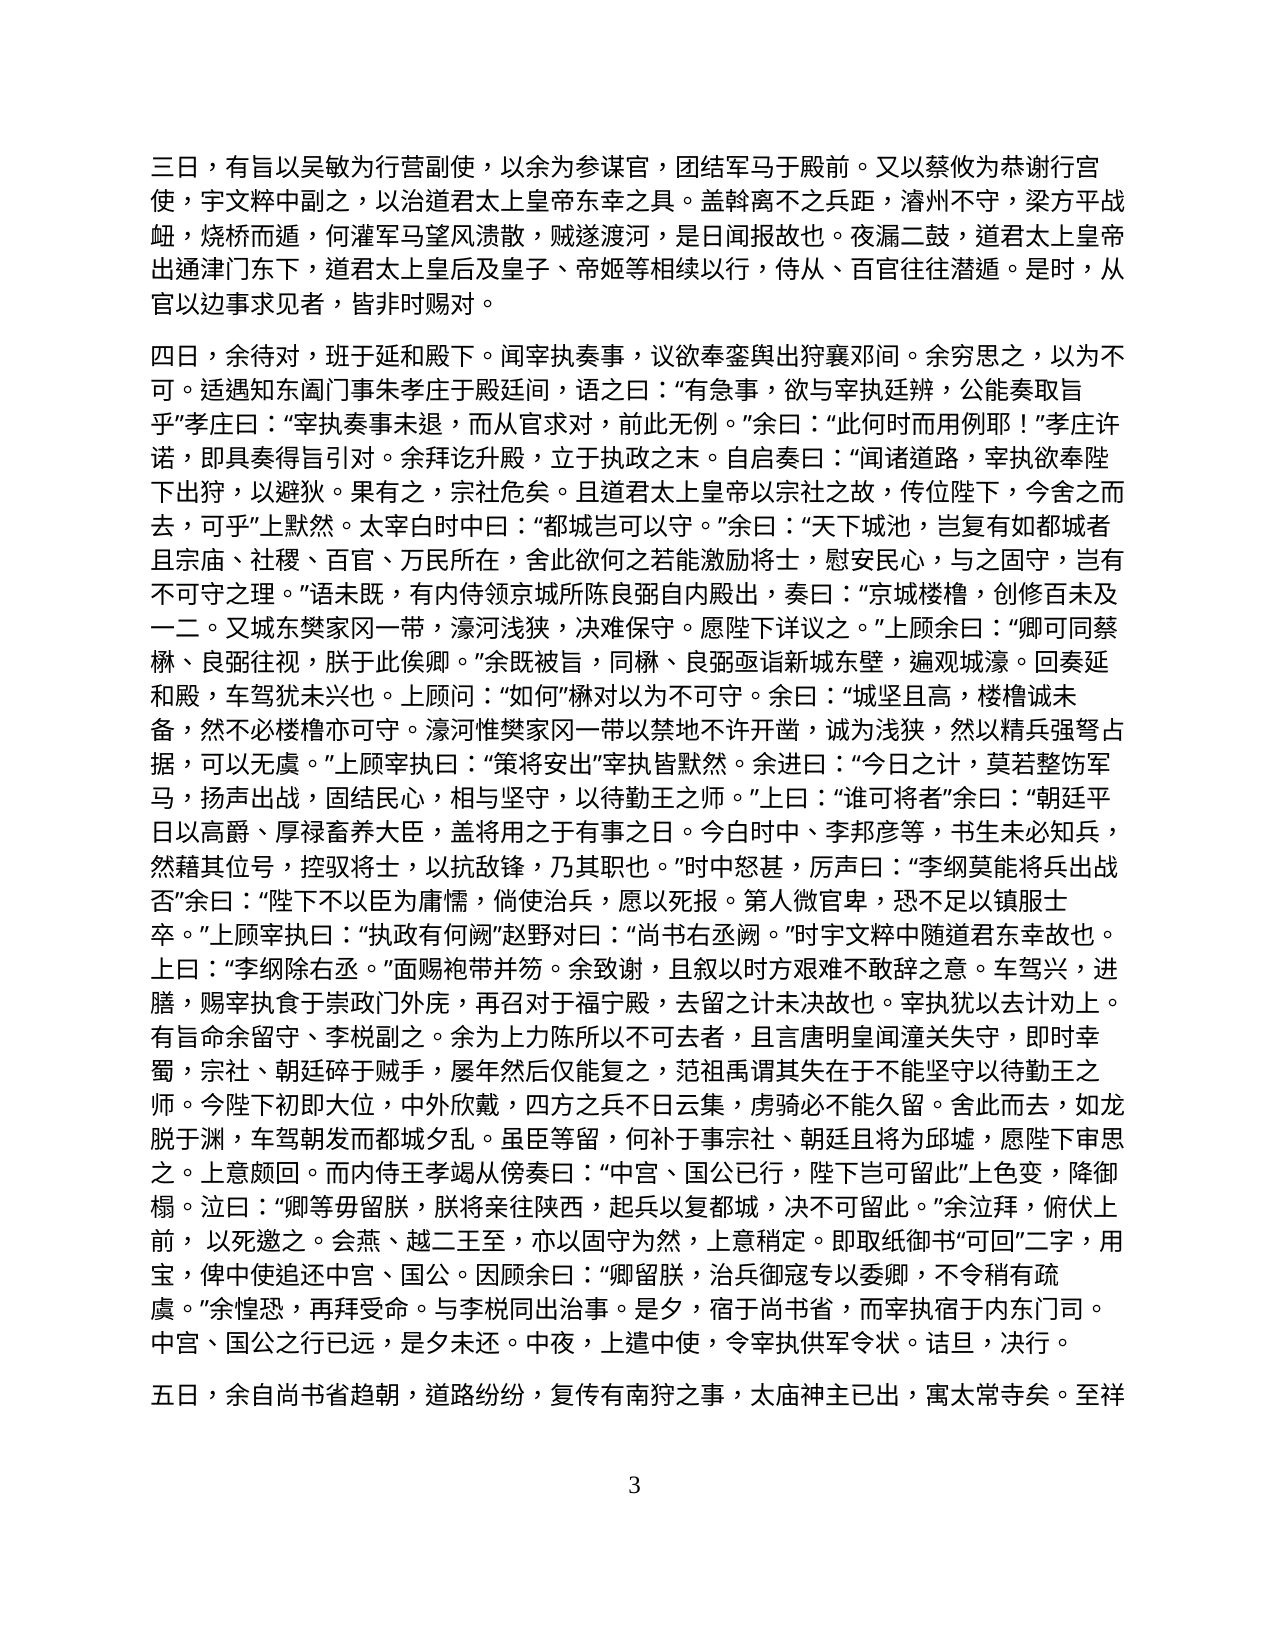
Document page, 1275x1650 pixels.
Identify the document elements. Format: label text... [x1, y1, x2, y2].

text 三日，有旨以吴敏为行营副使，以余为参谋官，团结军马于殿前。又以蔡攸为恭谢行宫使，宇文粹中副之，以治道君太上皇帝东幸之具。盖斡离不之兵距，濬州不守，梁方平战衄，烧桥而遁，何灌军马望风溃散，贼遂渡河，是日闻报故也。夜漏二鼓，道君太上皇帝出通津门东下，道君太上皇后及皇子、帝姬等相续以行，侍从、百官往往潜遁。是时，从官以边事求见者，皆非时赐对。 [150, 150, 1125, 320]
text 五日，余自尚书省趋朝，道路纷纷，复传有南狩之事，太庙神主已出，寓太常寺矣。至祥 [150, 1378, 1125, 1412]
text 四日，余待对，班于延和殿下。闻宰执奏事，议欲奉銮舆出狩襄邓间。余穷思之，以为不可。适遇知东阖门事朱孝庄于殿廷间，语之曰：“有急事，欲与宰执廷辨，公能奏取旨乎”孝庄曰：“宰执奏事未退，而从官求对，前此无例。”余曰：“此何时而用例耶！”孝庄许诺，即具奏得旨引对。余拜讫升殿，立于执政之末。自启奏曰：“闻诸道路，宰执欲奉陛下出狩，以避狄。果有之，宗社危矣。且道君太上皇帝以宗社之故，传位陛下，今舍之而去，可乎”上默然。太宰白时中曰：“都城岂可以守。”余曰：“天下城池，岂复有如都城者且宗庙、社稷、百官、万民所在，舍此欲何之若能激励将士，慰安民心，与之固守，岂有不可守之理。”语未既，有内侍领京城所陈良弼自内殿出，奏曰：“京城楼橹，创修百未及一二。又城东樊家冈一带，濠河浅狭，决难保守。愿陛下详议之。”上顾余曰：“卿可同蔡楙、良弼往视，朕于此俟卿。”余既被旨，同楙、良弼亟诣新城东壁，遍观城濠。回奏延和殿，车驾犹未兴也。上顾问：“如何”楙对以为不可守。余曰：“城坚且高，楼橹诚未备，然不必楼橹亦可守。濠河惟樊家冈一带以禁地不许开凿，诚为浅狭，然以精兵强弩占据，可以无虞。”上顾宰执曰：“策将安出”宰执皆默然。余进曰：“今日之计，莫若整饬军马，扬声出战，固结民心，相与坚守，以待勤王之师。”上曰：“谁可将者”余曰：“朝廷平日以高爵、厚禄畜养大臣，盖将用之于有事之日。今白时中、李邦彦等，书生未必知兵，然藉其位号，控驭将士，以抗敌锋，乃其职也。”时中怒甚，厉声曰：“李纲莫能将兵出战否”余曰：“陛下不以臣为庸懦，倘使治兵，愿以死报。第人微官卑，恐不足以镇服士卒。”上顾宰执曰：“执政有何阙”赵野对曰：“尚书右丞阙。”时宇文粹中随道君东幸故也。上曰：“李纲除右丞。”面赐袍带并笏。余致谢，且叙以时方艰难不敢辞之意。车驾兴，进膳，赐宰执食于崇政门外庑，再召对于福宁殿，去留之计未决故也。宰执犹以去计劝上。有旨命余留守、李棁副之。余为上力陈所以不可去者，且言唐明皇闻潼关失守，即时幸蜀，宗社、朝廷碎于贼手，屡年然后仅能复之，范祖禹谓其失在于不能坚守以待勤王之师。今陛下初即大位，中外欣戴，四方之兵不日云集，虏骑必不能久留。舍此而去，如龙脱于渊，车驾朝发而都城夕乱。虽臣等留，何补于事宗社、朝廷且将为邱墟，愿陛下审思之。上意颇回。而内侍王孝竭从傍奏曰：“中宫、国公已行，陛下岂可留此”上色变，降御榻。泣曰：“卿等毋留朕，朕将亲往陕西，起兵以复都城，决不可留此。”余泣拜，俯伏上前， 以死邀之。会燕、越二王至，亦以固守为然，上意稍定。即取纸御书“可回”二字，用宝，俾中使追还中宫、国公。因顾余曰：“卿留朕，治兵御寇专以委卿，不令稍有疏虞。”余惶恐，再拜受命。与李棁同出治事。是夕，宿于尚书省，而宰执宿于内东门司。中宫、国公之行已远，是夕未还。中夜，上遣中使，令宰执供军令状。诘旦，决行。 [150, 338, 1125, 1360]
